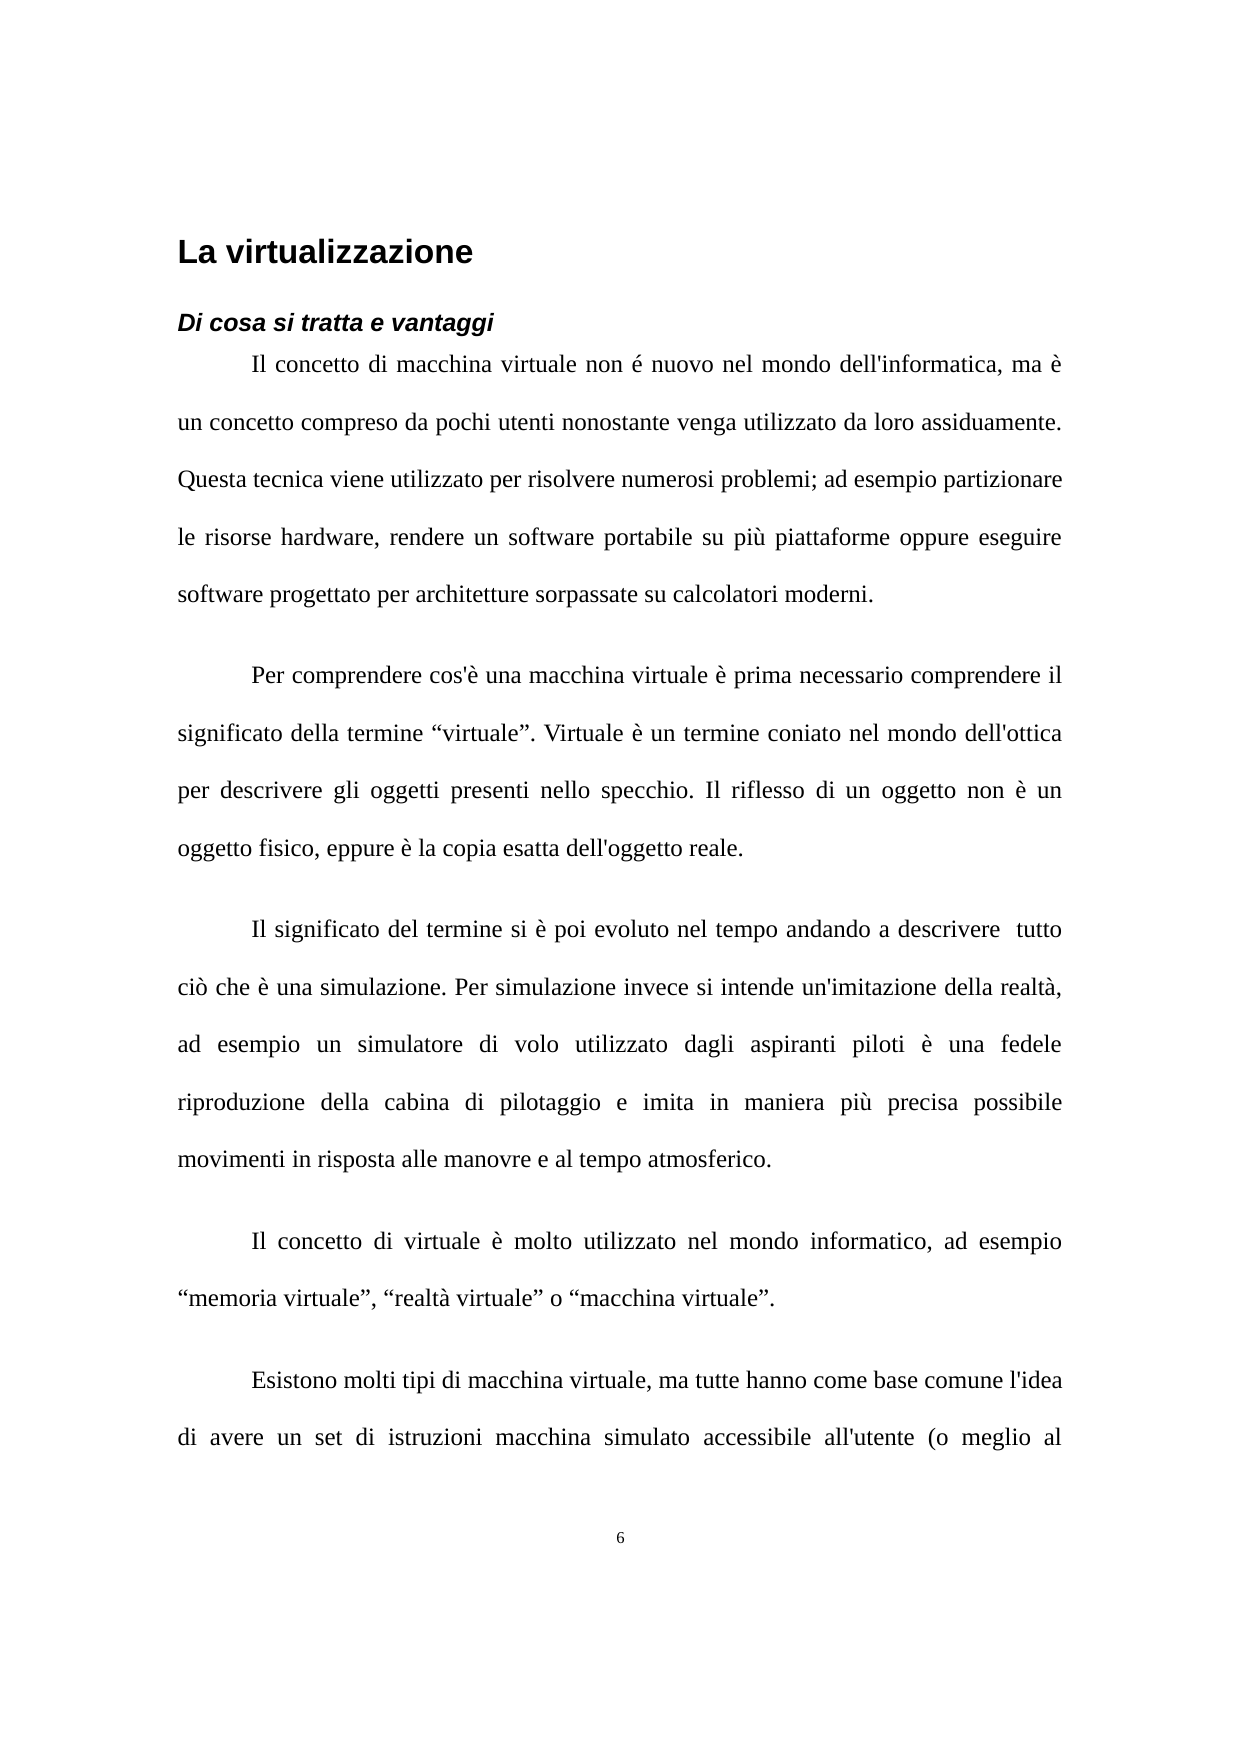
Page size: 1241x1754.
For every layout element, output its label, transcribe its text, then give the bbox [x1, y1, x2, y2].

text Il significato del termine si è poi evoluto nel tempo andando a descrivere tutto ciò che è una simulazione. Per simulazione invece si intende un'imitazione della realtà, ad esempio un simulatore di volo utilizzato dagli aspiranti piloti è una fedele riproduzione della cabina di pilotaggio e imita in maniera più precisa possibile movimenti in risposta alle manovre e al tempo atmosferico. [177, 914, 1063, 1173]
text Il concetto di macchina virtuale non é nuovo nel mondo dell'informatica, ma è un concetto compreso da pochi utenti nonostante venga utilizzato da loro assiduamente. Questa tecnica viene utilizzato per risolvere numerosi problemi; ad esempio partizionare le risorse hardware, rendere un software portabile su più piattaforme oppure eseguire software progettato per architetture sorpassate su calcolatori moderni. [177, 349, 1063, 608]
text Per comprendere cos'è una macchina virtuale è prima necessario comprendere il significato della termine “virtuale”. Virtuale è un termine coniato nel mondo dell'ottica per descrivere gli oggetti presenti nello specchio. Il riflesso di un oggetto non è un oggetto fisico, eppure è la copia esatta dell'oggetto reale. [177, 661, 1063, 862]
subtitle Di cosa si tratta e vantaggi [177, 308, 1063, 337]
text Esistono molti tipi di macchina virtuale, ma tutte hanno come base comune l'idea di avere un set di istruzioni macchina simulato accessibile all'utente (o meglio al [177, 1365, 1063, 1451]
subtitle La virtualizzazione [177, 232, 1063, 270]
text Il concetto di virtuale è molto utilizzato nel mondo informatico, ad esempio “memoria virtuale”, “realtà virtuale” o “macchina virtuale”. [177, 1226, 1063, 1312]
